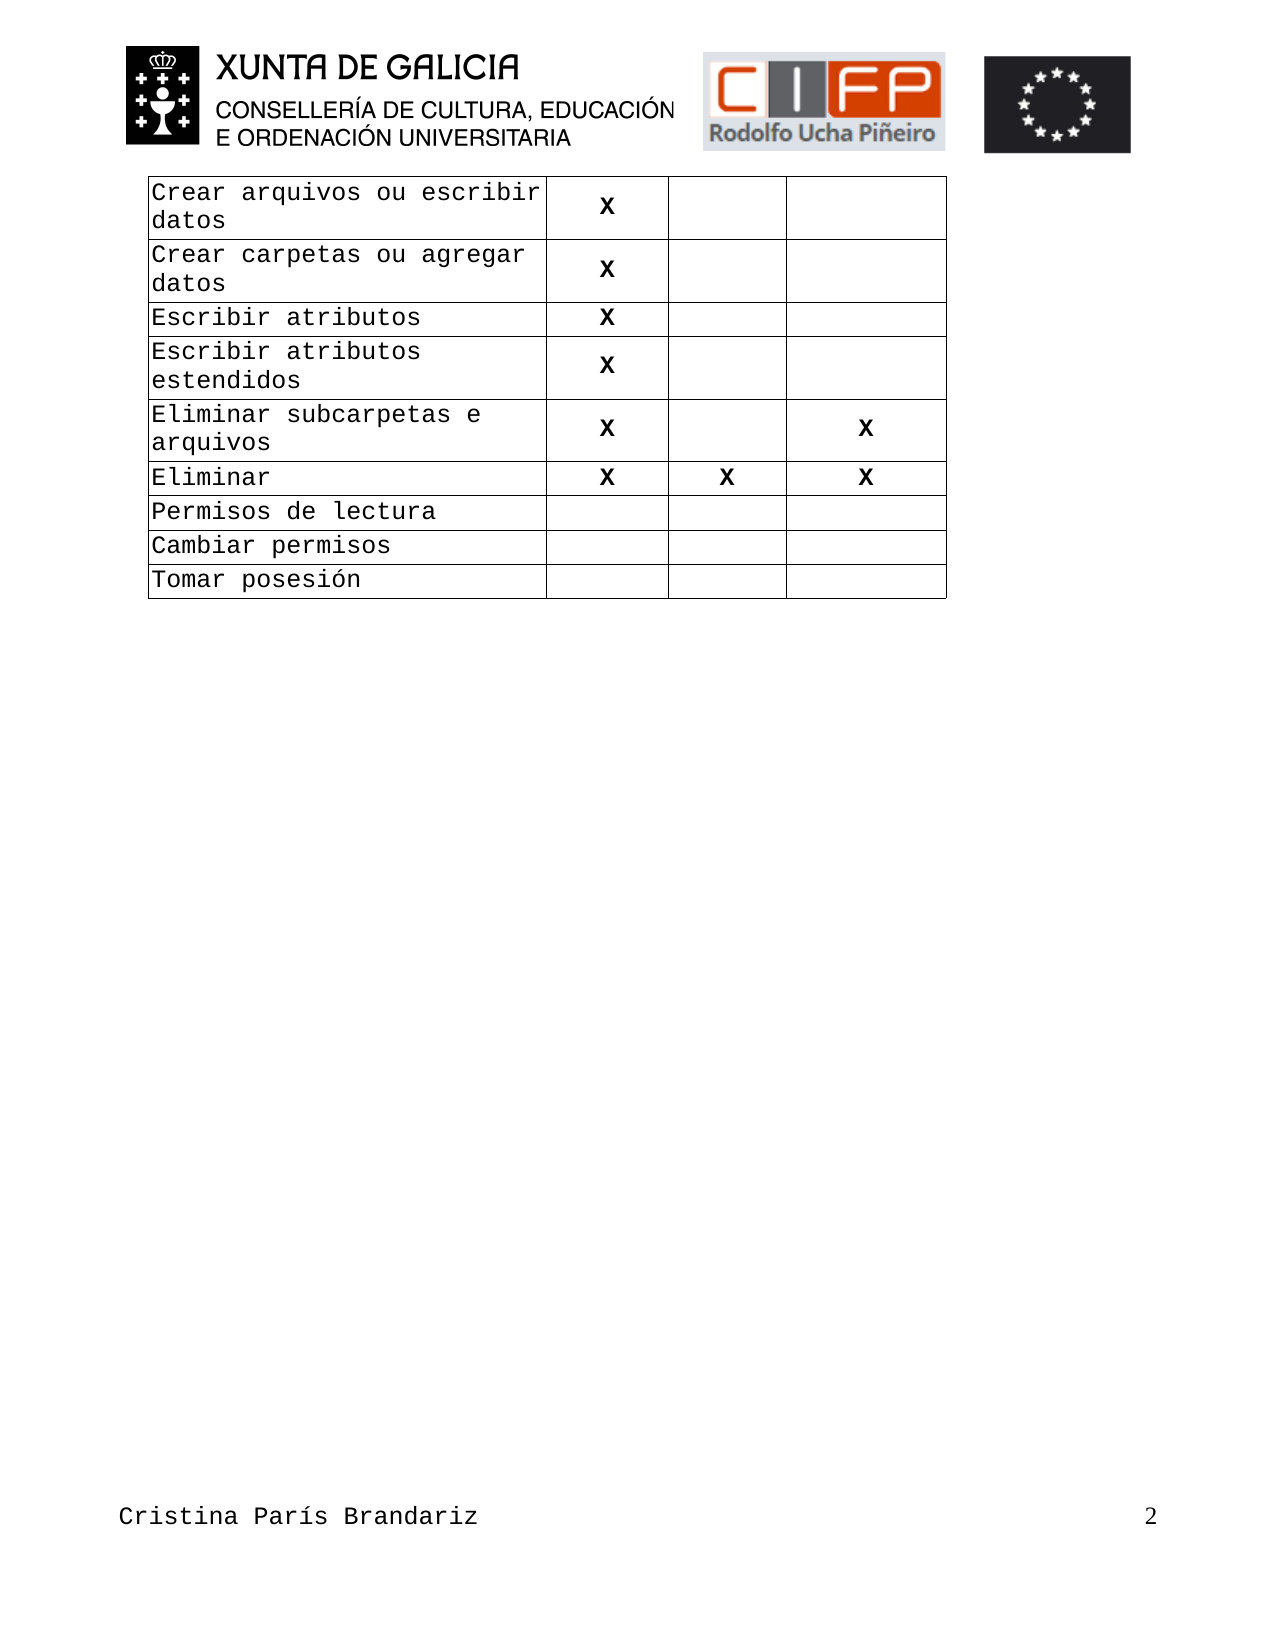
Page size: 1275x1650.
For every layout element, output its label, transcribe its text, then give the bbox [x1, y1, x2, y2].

table_cell [547, 531, 668, 564]
table_cell [787, 531, 946, 564]
table_cell [787, 177, 946, 239]
table_cell [787, 565, 946, 598]
table_cell [669, 400, 786, 461]
table_cell Crear carpetas ou agregar datos [149, 240, 546, 302]
table_cell Escribir atributos estendidos [149, 337, 546, 398]
table_cell [669, 303, 786, 336]
table_cell X [547, 337, 668, 398]
table_cell [669, 337, 786, 398]
table_cell X [547, 303, 668, 336]
table_cell [669, 531, 786, 564]
table_cell [669, 496, 786, 529]
table_cell Tomar posesión [149, 565, 546, 598]
table_cell [547, 565, 668, 598]
table_cell X [547, 462, 668, 495]
table_cell X [547, 240, 668, 302]
table_cell Permisos de lectura [149, 496, 546, 529]
table_cell X [547, 177, 668, 239]
picture [126, 46, 674, 146]
table_cell [787, 496, 946, 529]
table_cell Eliminar subcarpetas e arquivos [149, 400, 546, 461]
table_cell [669, 177, 786, 239]
table_cell X [787, 400, 946, 461]
table_cell [669, 565, 786, 598]
table_cell [787, 240, 946, 302]
table_cell [787, 303, 946, 336]
table_cell X [669, 462, 786, 495]
table_cell [669, 240, 786, 302]
picture [703, 52, 946, 151]
table_cell Crear arquivos ou escribir datos [149, 177, 546, 239]
table_cell Escribir atributos [149, 303, 546, 336]
table_cell X [787, 462, 946, 495]
table_cell X [547, 400, 668, 461]
picture [983, 55, 1134, 155]
table_cell [787, 337, 946, 398]
table_cell Eliminar [149, 462, 546, 495]
table_cell Cambiar permisos [149, 531, 546, 564]
table_cell [547, 496, 668, 529]
